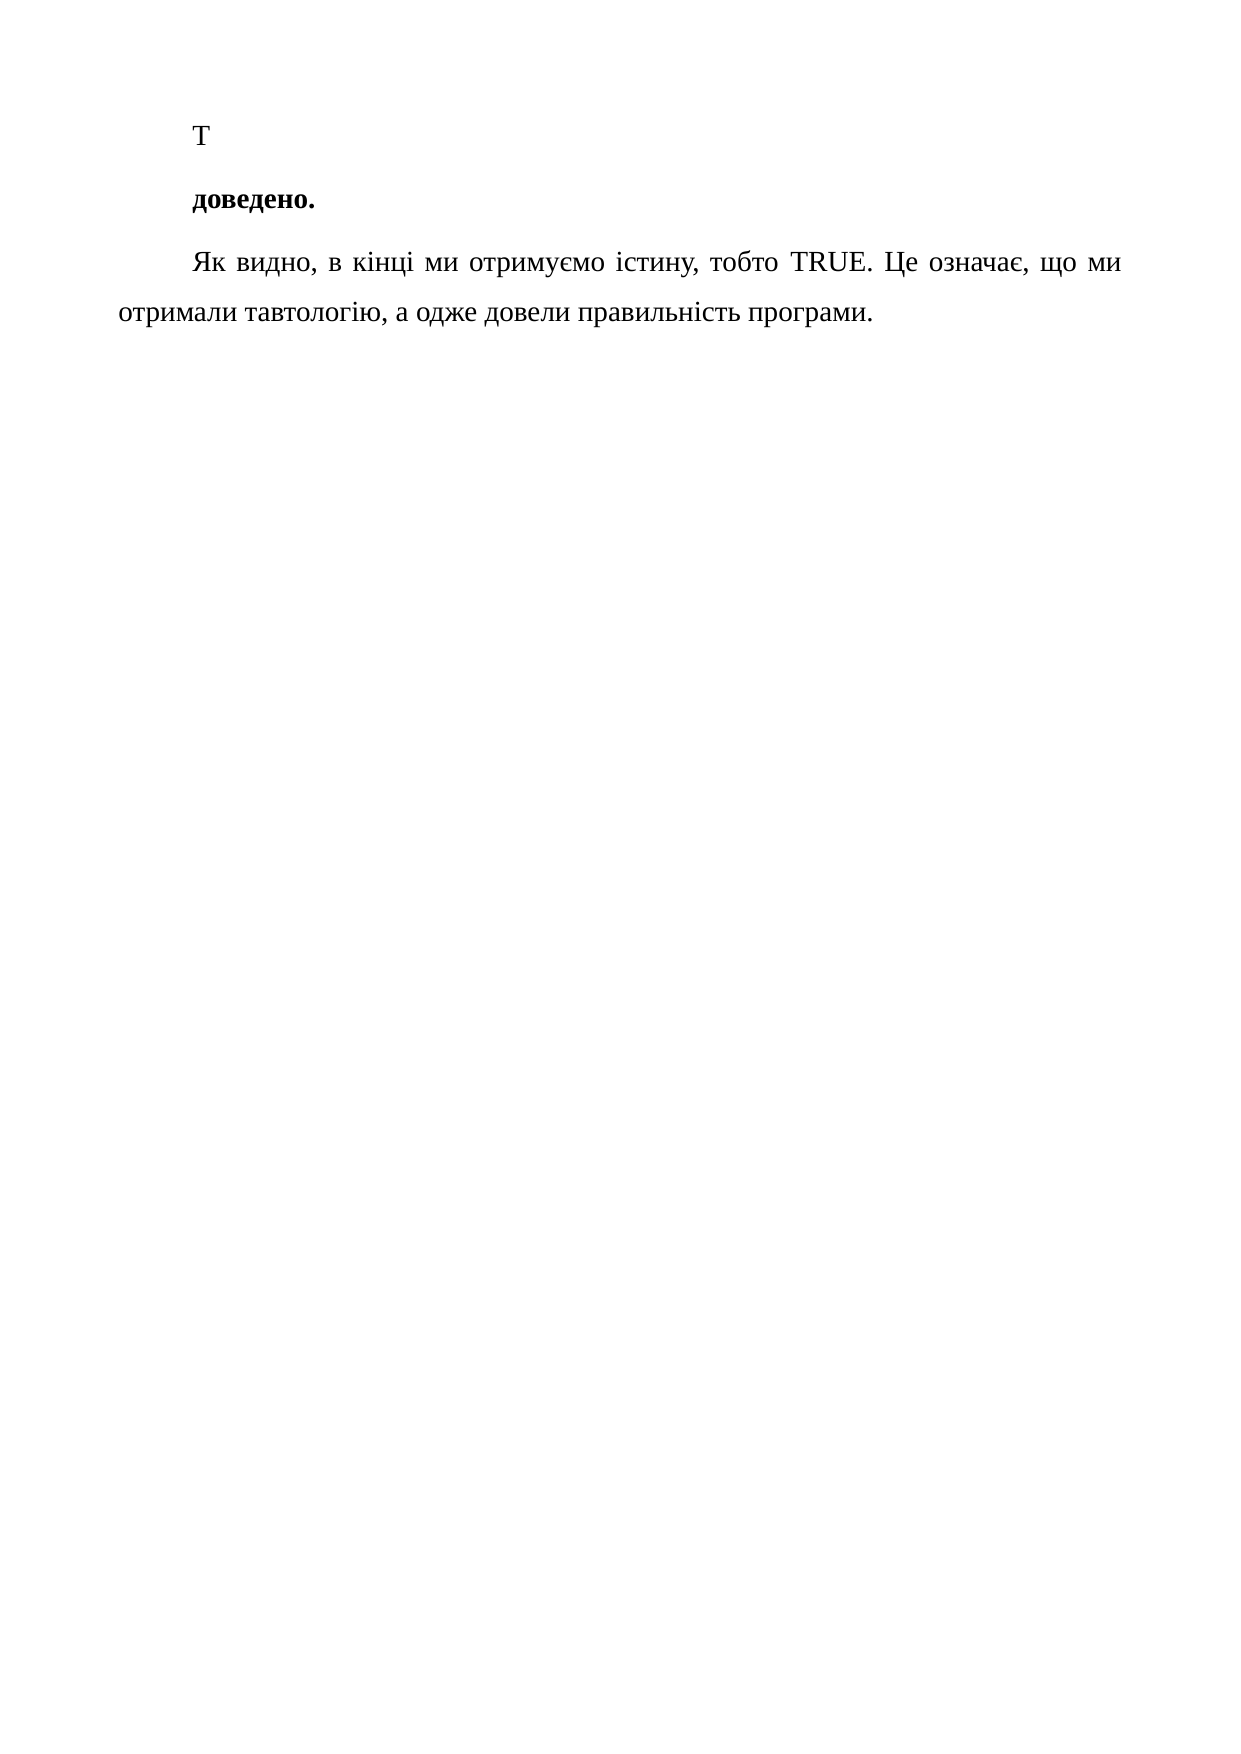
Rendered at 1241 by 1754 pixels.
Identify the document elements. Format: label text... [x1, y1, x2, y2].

text доведено. [118, 181, 1122, 214]
text Як видно, в кінці ми отримуємо істину, тобто TRUE. Це означає, що ми отримали тавтологію, а одже довели правильність програми. [118, 244, 1122, 328]
text T [118, 118, 1122, 152]
